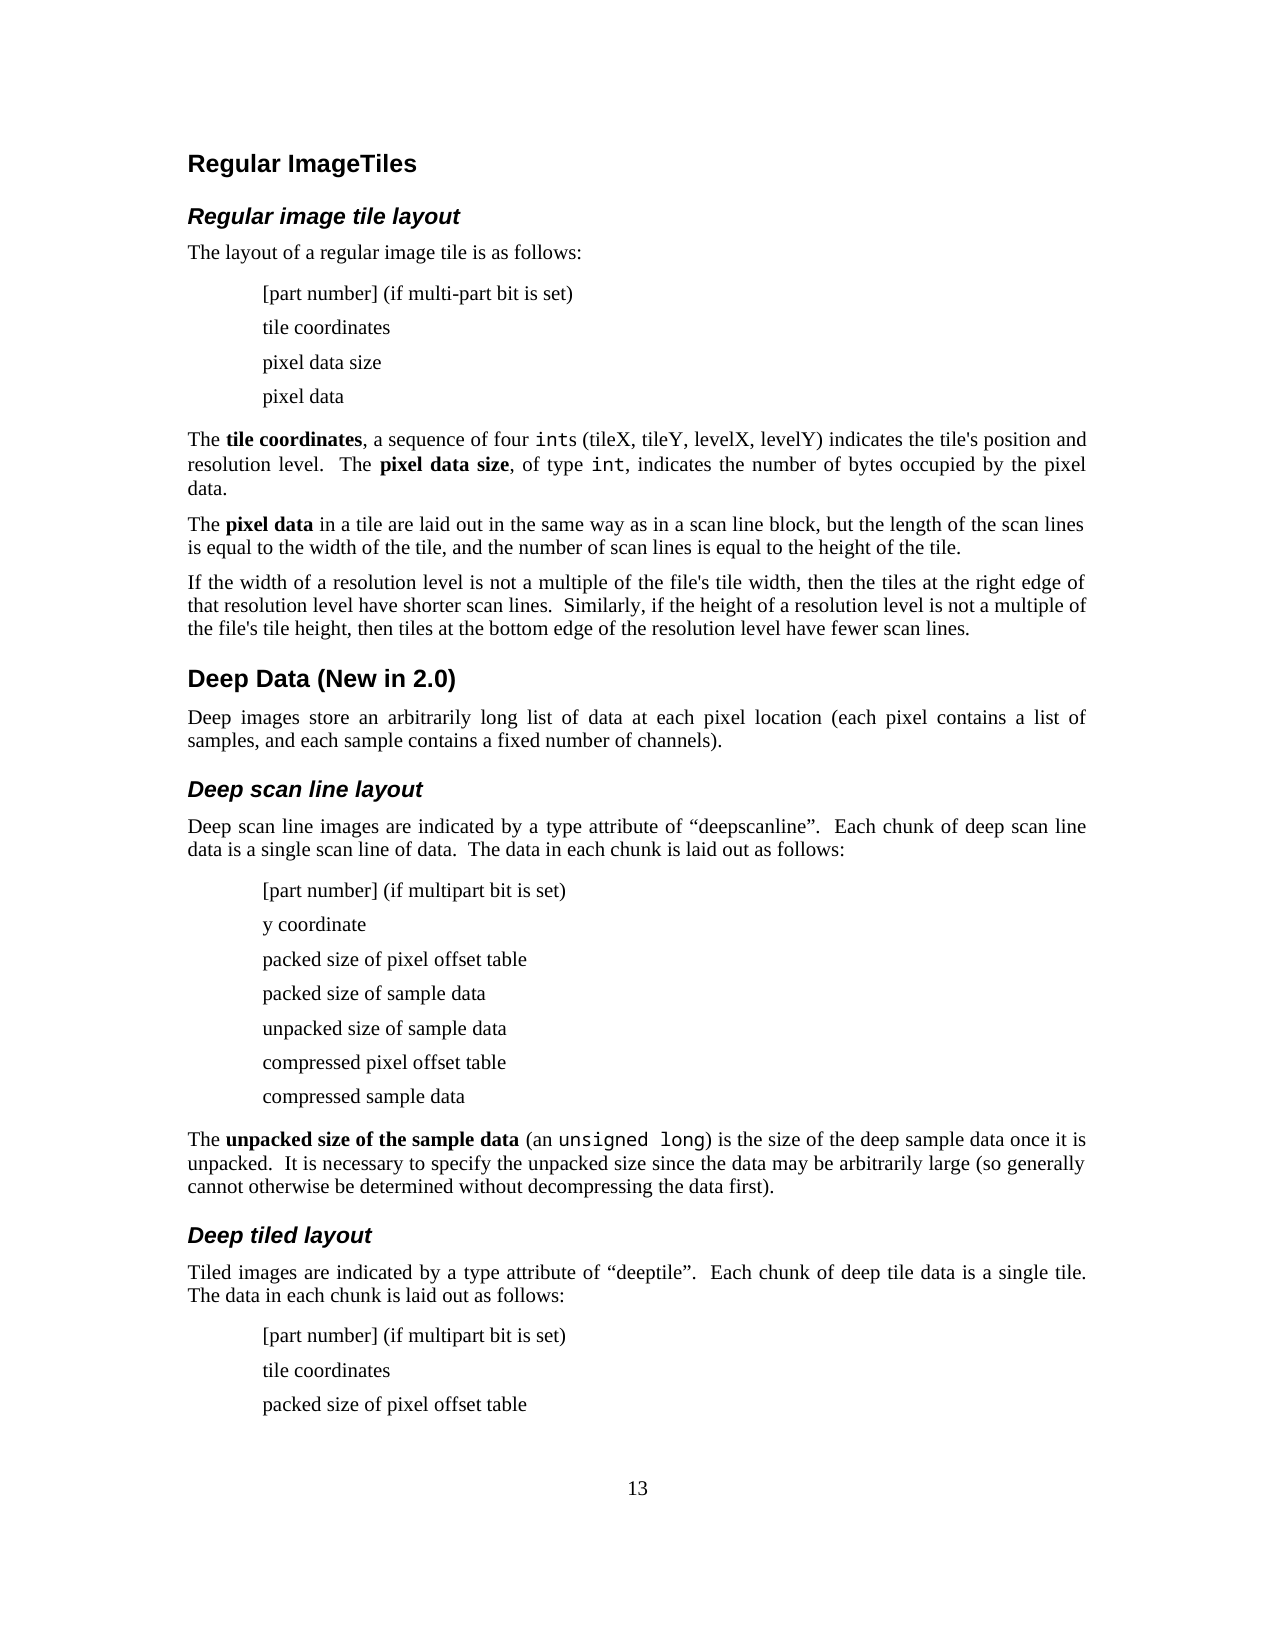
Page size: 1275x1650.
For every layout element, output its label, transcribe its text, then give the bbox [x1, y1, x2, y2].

table_cell packed size of pixel offset table [256, 942, 1076, 976]
table_cell tile coordinates [256, 1353, 1076, 1388]
table_cell compressed sample data [256, 1080, 1076, 1114]
table_cell compressed pixel offset table [256, 1045, 1076, 1079]
text If the width of a resolution level is not a multiple of the file's tile width, then the tiles at the right edge of that resolution level have shorter scan lines. Similarly, if the height of a resolution level is not a multiple of the file's tile height, then tiles at the bottom edge of the resolution level have fewer scan lines. [187, 571, 1087, 640]
text Tiled images are indicated by a type attribute of “deeptile”. Each chunk of deep tile data is a single tile. The data in each chunk is laid out as follows: [187, 1261, 1087, 1307]
table_header [part number] (if multi-part bit is set) [256, 276, 1087, 311]
text The unpacked size of the sample data (an unsigned long) is the size of the deep sample data once it is unpacked. It is necessary to specify the unpacked size since the data may be arbitrarily large (so generally cannot otherwise be determined without decompressing the data first). [187, 1126, 1087, 1198]
table_cell pixel data [256, 380, 1087, 414]
subtitle Deep scan line layout [187, 777, 1087, 803]
table_cell packed size of sample data [256, 976, 1076, 1011]
table_cell tile coordinates [256, 311, 1087, 345]
subtitle Regular image tile layout [187, 203, 1087, 229]
table_cell y coordinate [256, 907, 1076, 942]
subtitle Deep tiled layout [187, 1223, 1087, 1249]
table_cell unpacked size of sample data [256, 1011, 1076, 1045]
text The pixel data in a tile are laid out in the same way as in a scan line block, but the length of the scan lines is equal to the width of the tile, and the number of scan lines is equal to the height of the tile. [187, 512, 1087, 558]
table_header [part number] (if multipart bit is set) [256, 873, 1076, 907]
text The layout of a regular image tile is as follows: [187, 241, 1087, 264]
table_header [part number] (if multipart bit is set) [256, 1319, 1076, 1353]
text Deep images store an arbitrarily long list of data at each pixel location (each pixel contains a list of samples, and each sample contains a fixed number of channels). [187, 706, 1087, 752]
text Deep scan line images are indicated by a type attribute of “deepscanline”. Each chunk of deep scan line data is a single scan line of data. The data in each chunk is laid out as follows: [187, 815, 1087, 861]
subtitle Deep Data (New in 2.0) [187, 665, 1087, 693]
table_cell pixel data size [256, 345, 1087, 379]
table_cell packed size of pixel offset table [256, 1388, 1076, 1422]
text The tile coordinates, a sequence of four ints (tileX, tileY, levelX, levelY) indicates the tile's position and resolution level. The pixel data size, of type int, indicates the number of bytes occupied by the pixel data. [187, 426, 1087, 500]
subtitle Regular ImageTiles [187, 150, 1087, 178]
